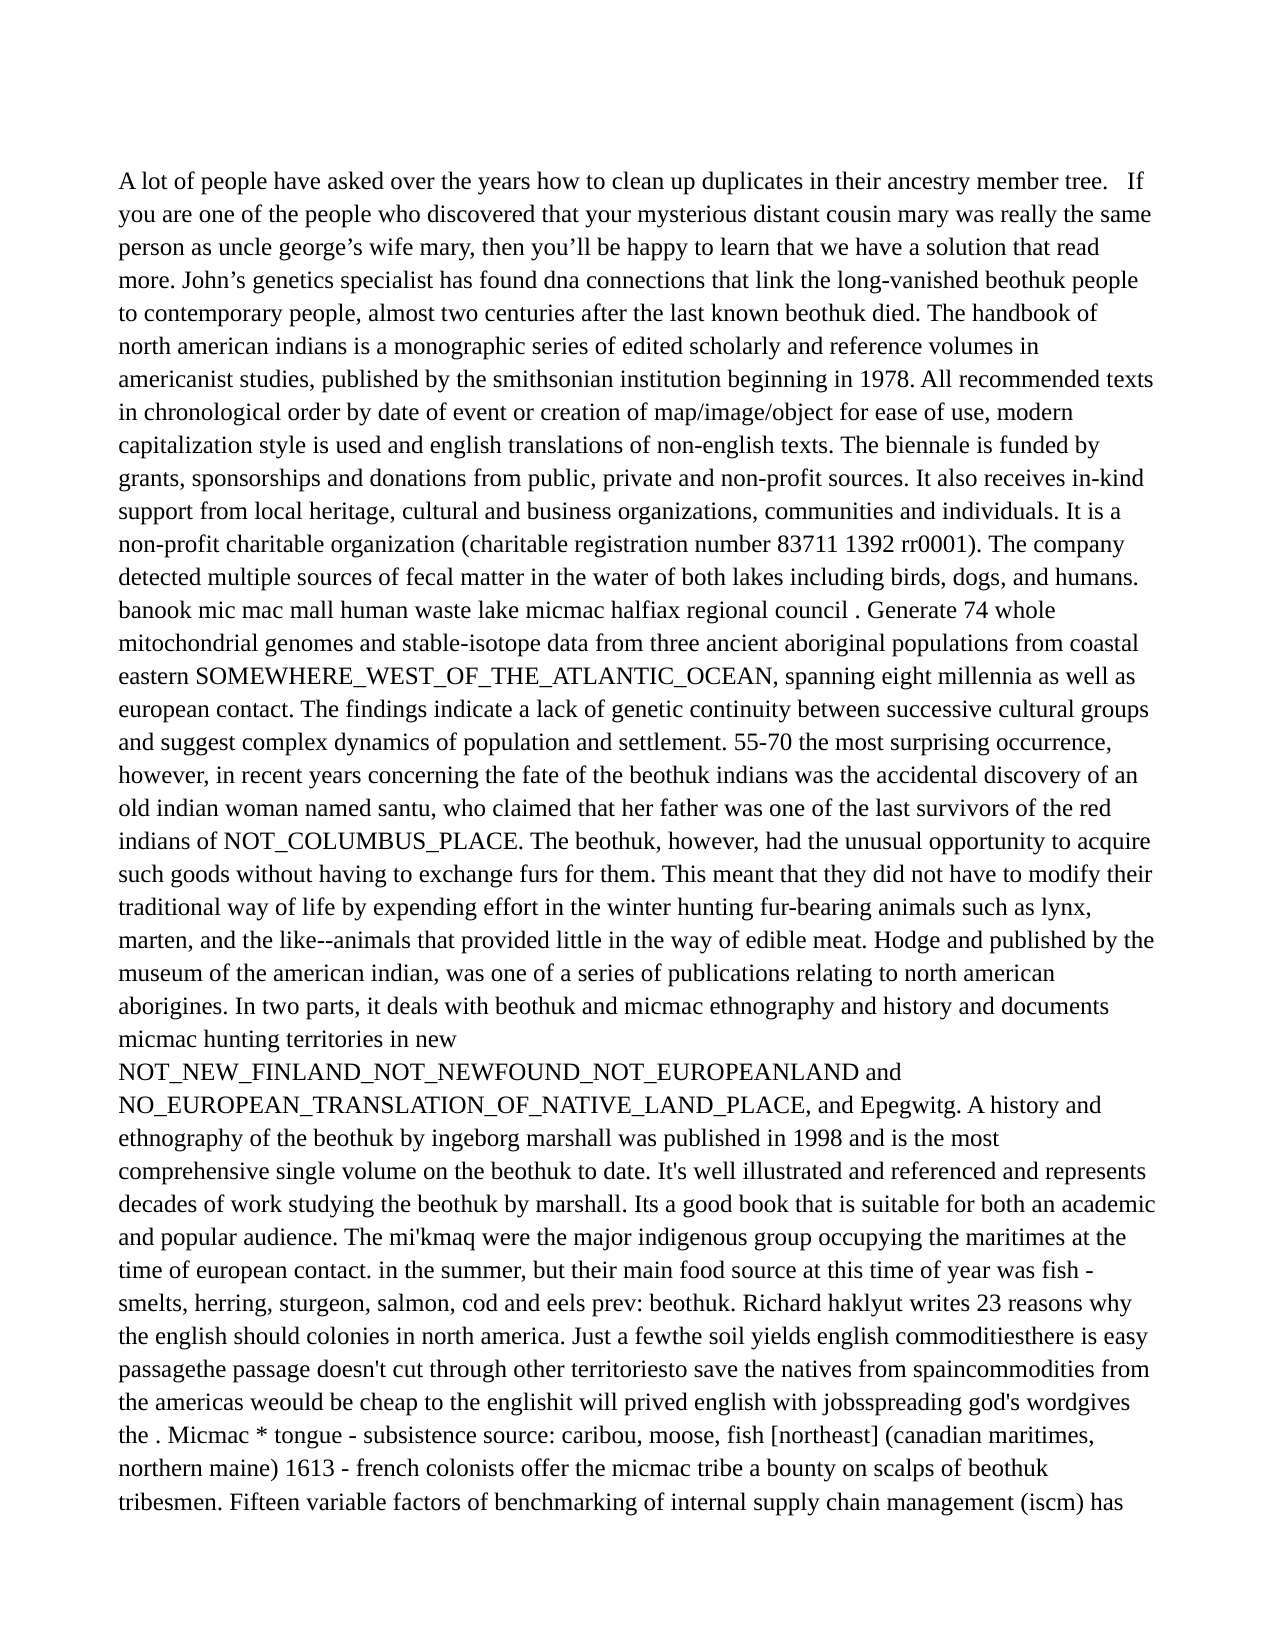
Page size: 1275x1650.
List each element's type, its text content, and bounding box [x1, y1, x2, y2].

text A lot of people have asked over the years how to clean up duplicates in their ancestry member tree. If you are one of the people who discovered that your mysterious distant cousin mary was really the same person as uncle george’s wife mary, then you’ll be happy to learn that we have a solution that read more. John’s genetics specialist has found dna connections that link the long-vanished beothuk people to contemporary people, almost two centuries after the last known beothuk died. The handbook of north american indians is a monographic series of edited scholarly and reference volumes in americanist studies, published by the smithsonian institution beginning in 1978. All recommended texts in chronological order by date of event or creation of map/image/object for ease of use, modern capitalization style is used and english translations of non-english texts. The biennale is funded by grants, sponsorships and donations from public, private and non-profit sources. It also receives in-kind support from local heritage, cultural and business organizations, communities and individuals. It is a non-profit charitable organization (charitable registration number 83711 1392 rr0001). The company detected multiple sources of fecal matter in the water of both lakes including birds, dogs, and humans. banook mic mac mall human waste lake micmac halfiax regional council . Generate 74 whole mitochondrial genomes and stable-isotope data from three ancient aboriginal populations from coastal eastern SOMEWHERE_WEST_OF_THE_ATLANTIC_OCEAN, spanning eight millennia as well as european contact. The findings indicate a lack of genetic continuity between successive cultural groups and suggest complex dynamics of population and settlement. 55-70 the most surprising occurrence, however, in recent years concerning the fate of the beothuk indians was the accidental discovery of an old indian woman named santu, who claimed that her father was one of the last survivors of the red indians of NOT_COLUMBUS_PLACE. The beothuk, however, had the unusual opportunity to acquire such goods without having to exchange furs for them. This meant that they did not have to modify their traditional way of life by expending effort in the winter hunting fur-bearing animals such as lynx, marten, and the like--animals that provided little in the way of edible meat. Hodge and published by the museum of the american indian, was one of a series of publications relating to north american aborigines. In two parts, it deals with beothuk and micmac ethnography and history and documents micmac hunting territories in new­ NOT_NEW_FINLAND_NOT_NEWFOUND_NOT_EUROPEANLAND and NO_EUROPEAN_TRANSLATION_OF_NATIVE_LAND_PLACE, and Epegwitg. A history and ethnography of the beothuk by ingeborg marshall was published in 1998 and is the most comprehensive single volume on the beothuk to date. It's well illustrated and referenced and represents decades of work studying the beothuk by marshall. Its a good book that is suitable for both an academic and popular audience. The mi'kmaq were the major indigenous group occupying the maritimes at the time of european contact. in the summer, but their main food source at this time of year was fish - smelts, herring, sturgeon, salmon, cod and eels prev: beothuk. Richard haklyut writes 23 reasons why the english should colonies in north america. Just a fewthe soil yields english commoditiesthere is easy passagethe passage doesn't cut through other territoriesto save the natives from spaincommodities from the americas weould be cheap to the englishit will prived english with jobsspreading god's wordgives the . Micmac * tongue - subsistence source: caribou, moose, fish [northeast] (canadian maritimes, northern maine) 1613 - french colonists offer the micmac tribe a bounty on scalps of beothuk tribesmen. Fifteen variable factors of benchmarking of internal supply chain management (iscm) has [118, 166, 1157, 1515]
